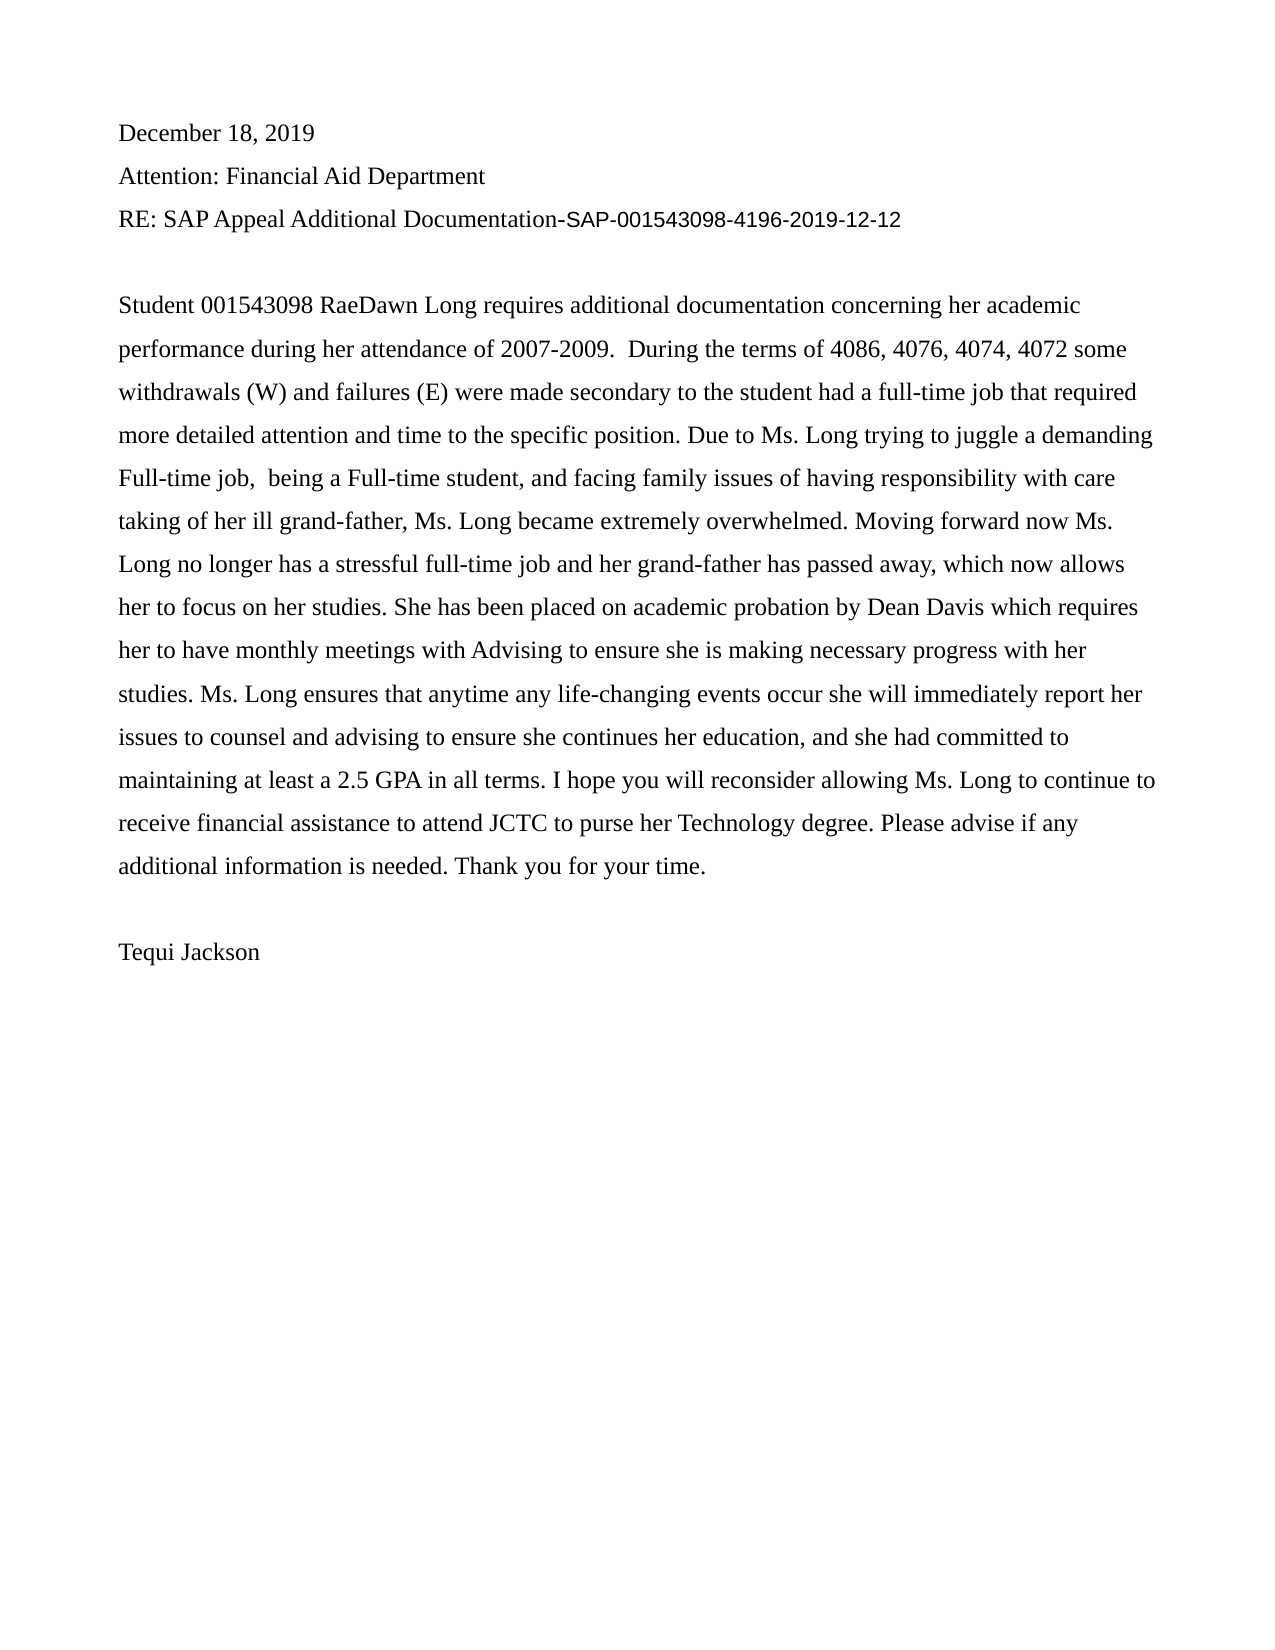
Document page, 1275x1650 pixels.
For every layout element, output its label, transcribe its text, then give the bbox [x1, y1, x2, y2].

text December 18, 2019 [118, 118, 1157, 147]
text Attention: Financial Aid Department [118, 161, 1157, 190]
text RE: SAP Appeal Additional Documentation-SAP-001543098-4196-2019-12-12 [118, 204, 1157, 233]
text Tequi Jackson [118, 937, 1157, 966]
text Student 001543098 RaeDawn Long requires additional documentation concerning her academic performance during her attendance of 2007-2009. During the terms of 4086, 4076, 4074, 4072 some withdrawals (W) and failures (E) were made secondary to the student had a full-time job that required more detailed attention and time to the specific position. Due to Ms. Long trying to juggle a demanding Full-time job, being a Full-time student, and facing family issues of having responsibility with care taking of her ill grand-father, Ms. Long became extremely overwhelmed. Moving forward now Ms. Long no longer has a stressful full-time job and her grand-father has passed away, which now allows her to focus on her studies. She has been placed on academic probation by Dean Davis which requires her to have monthly meetings with Advising to ensure she is making necessary progress with her studies. Ms. Long ensures that anytime any life-changing events occur she will immediately report her issues to counsel and advising to ensure she continues her education, and she had committed to maintaining at least a 2.5 GPA in all terms. I hope you will reconsider allowing Ms. Long to continue to receive financial assistance to attend JCTC to purse her Technology degree. Please advise if any additional information is needed. Thank you for your time. [118, 291, 1157, 880]
